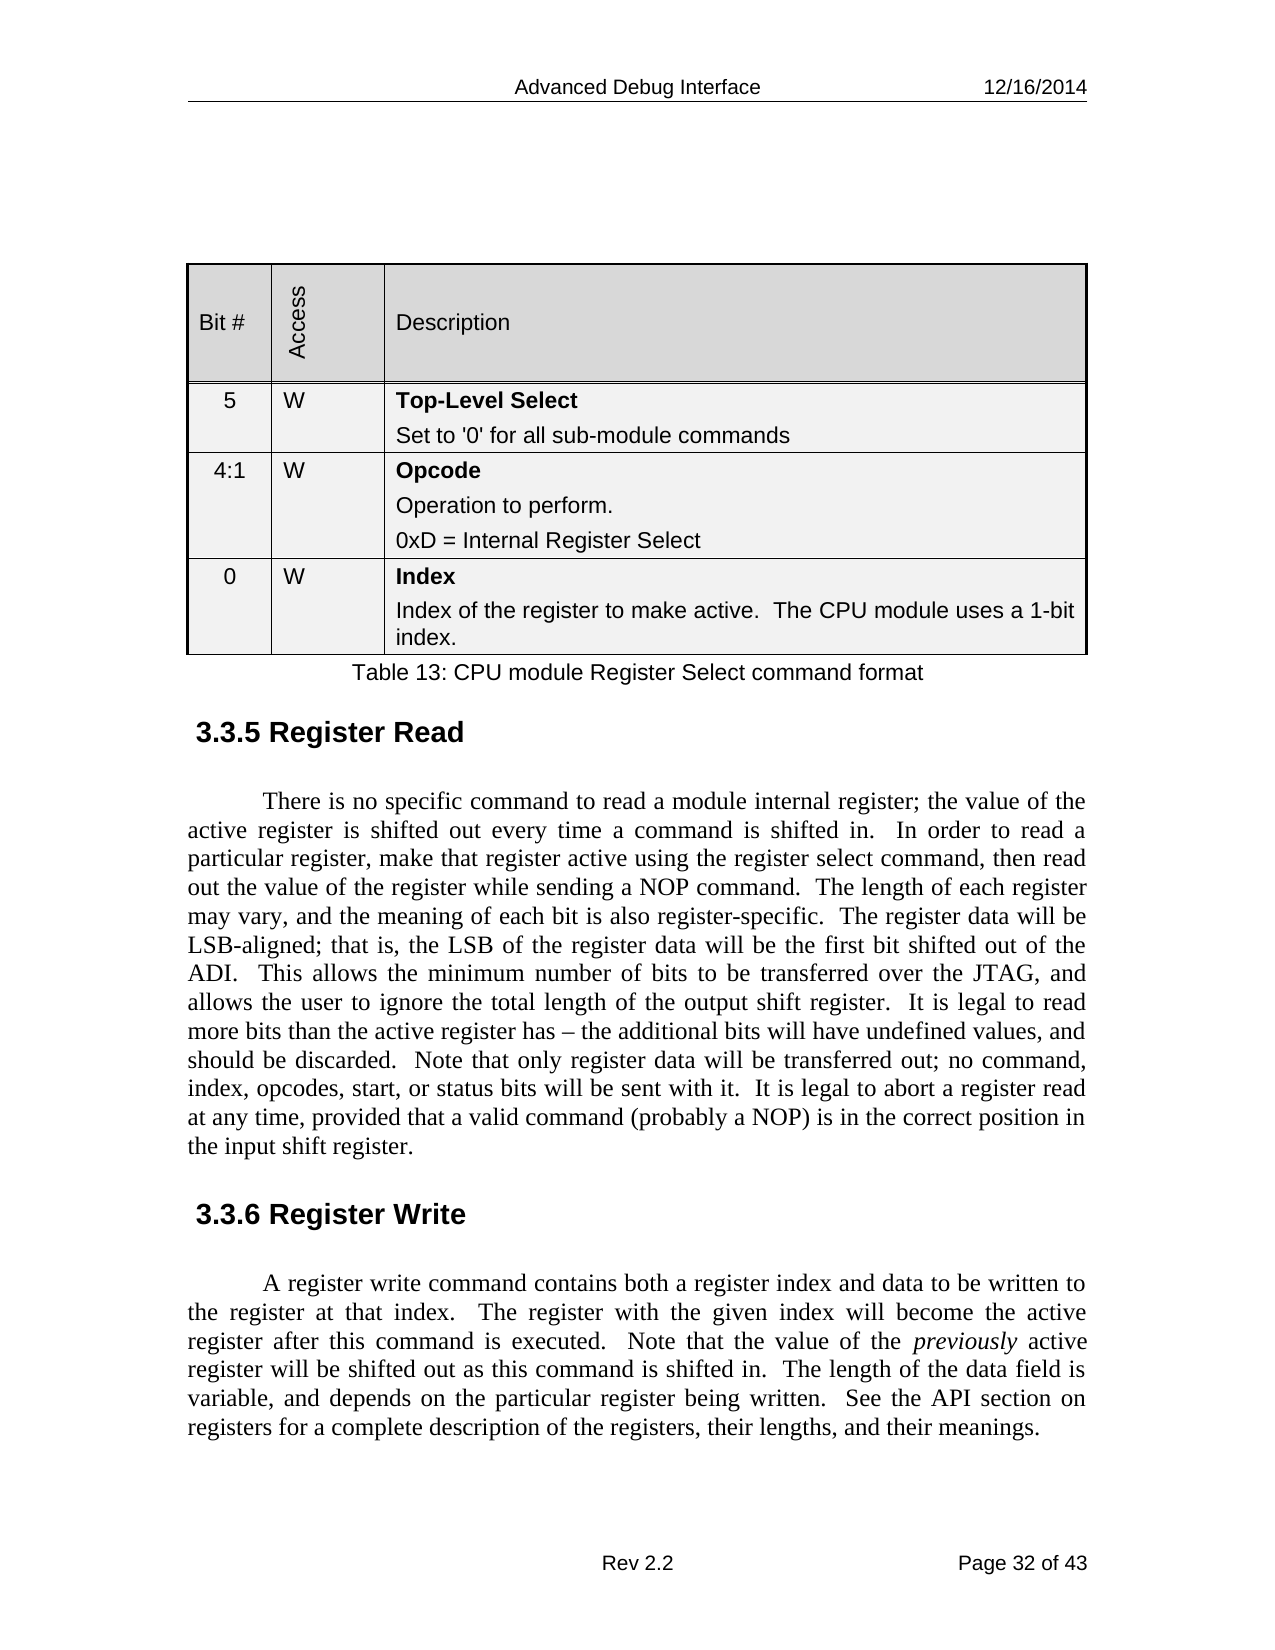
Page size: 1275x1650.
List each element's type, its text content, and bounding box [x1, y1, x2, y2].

table_cell 0 [189, 559, 271, 654]
subtitle Register Read [187, 715, 1087, 748]
table_cell W [272, 559, 384, 654]
text Table 13: CPU module Register Select command format [187, 659, 1087, 686]
table_cell Index Index of the register to make active. The CPU module uses a 1-bit index. [385, 559, 1085, 654]
table_cell 5 [189, 384, 271, 452]
text A register write command contains both a register index and data to be written to the register at that index. The register with the given index will become the active register after this command is executed. Note that the value of the previously active register will be shifted out as this command is shifted in. The length of the data field is variable, and depends on the particular register being written. See the API section on registers for a complete description of the registers, their lengths, and their meanings. [187, 1268, 1087, 1441]
table_header Access [272, 265, 384, 381]
table_cell W [272, 384, 384, 452]
subtitle Register Write [187, 1197, 1087, 1231]
table_header Bit # [189, 265, 271, 381]
table_cell 4:1 [189, 453, 271, 557]
table_header Description [385, 265, 1085, 381]
table_cell W [272, 453, 384, 557]
text There is no specific command to read a module internal register; the value of the active register is shifted out every time a command is shifted in. In order to read a particular register, make that register active using the register select command, then read out the value of the register while sending a NOP command. The length of each register may vary, and the meaning of each bit is also register-specific. The register data will be LSB-aligned; that is, the LSB of the register data will be the first bit shifted out of the ADI. This allows the minimum number of bits to be transferred over the JTAG, and allows the user to ignore the total length of the output shift register. It is legal to read more bits than the active register has – the additional bits will have undefined values, and should be discarded. Note that only register data will be transferred out; no command, index, opcodes, start, or status bits will be sent with it. It is legal to abort a register read at any time, provided that a valid command (probably a NOP) is in the correct position in the input shift register. [187, 786, 1087, 1160]
table_cell Top-Level Select Set to '0' for all sub-module commands [385, 384, 1085, 452]
table_cell Opcode Operation to perform. 0xD = Internal Register Select [385, 453, 1085, 557]
